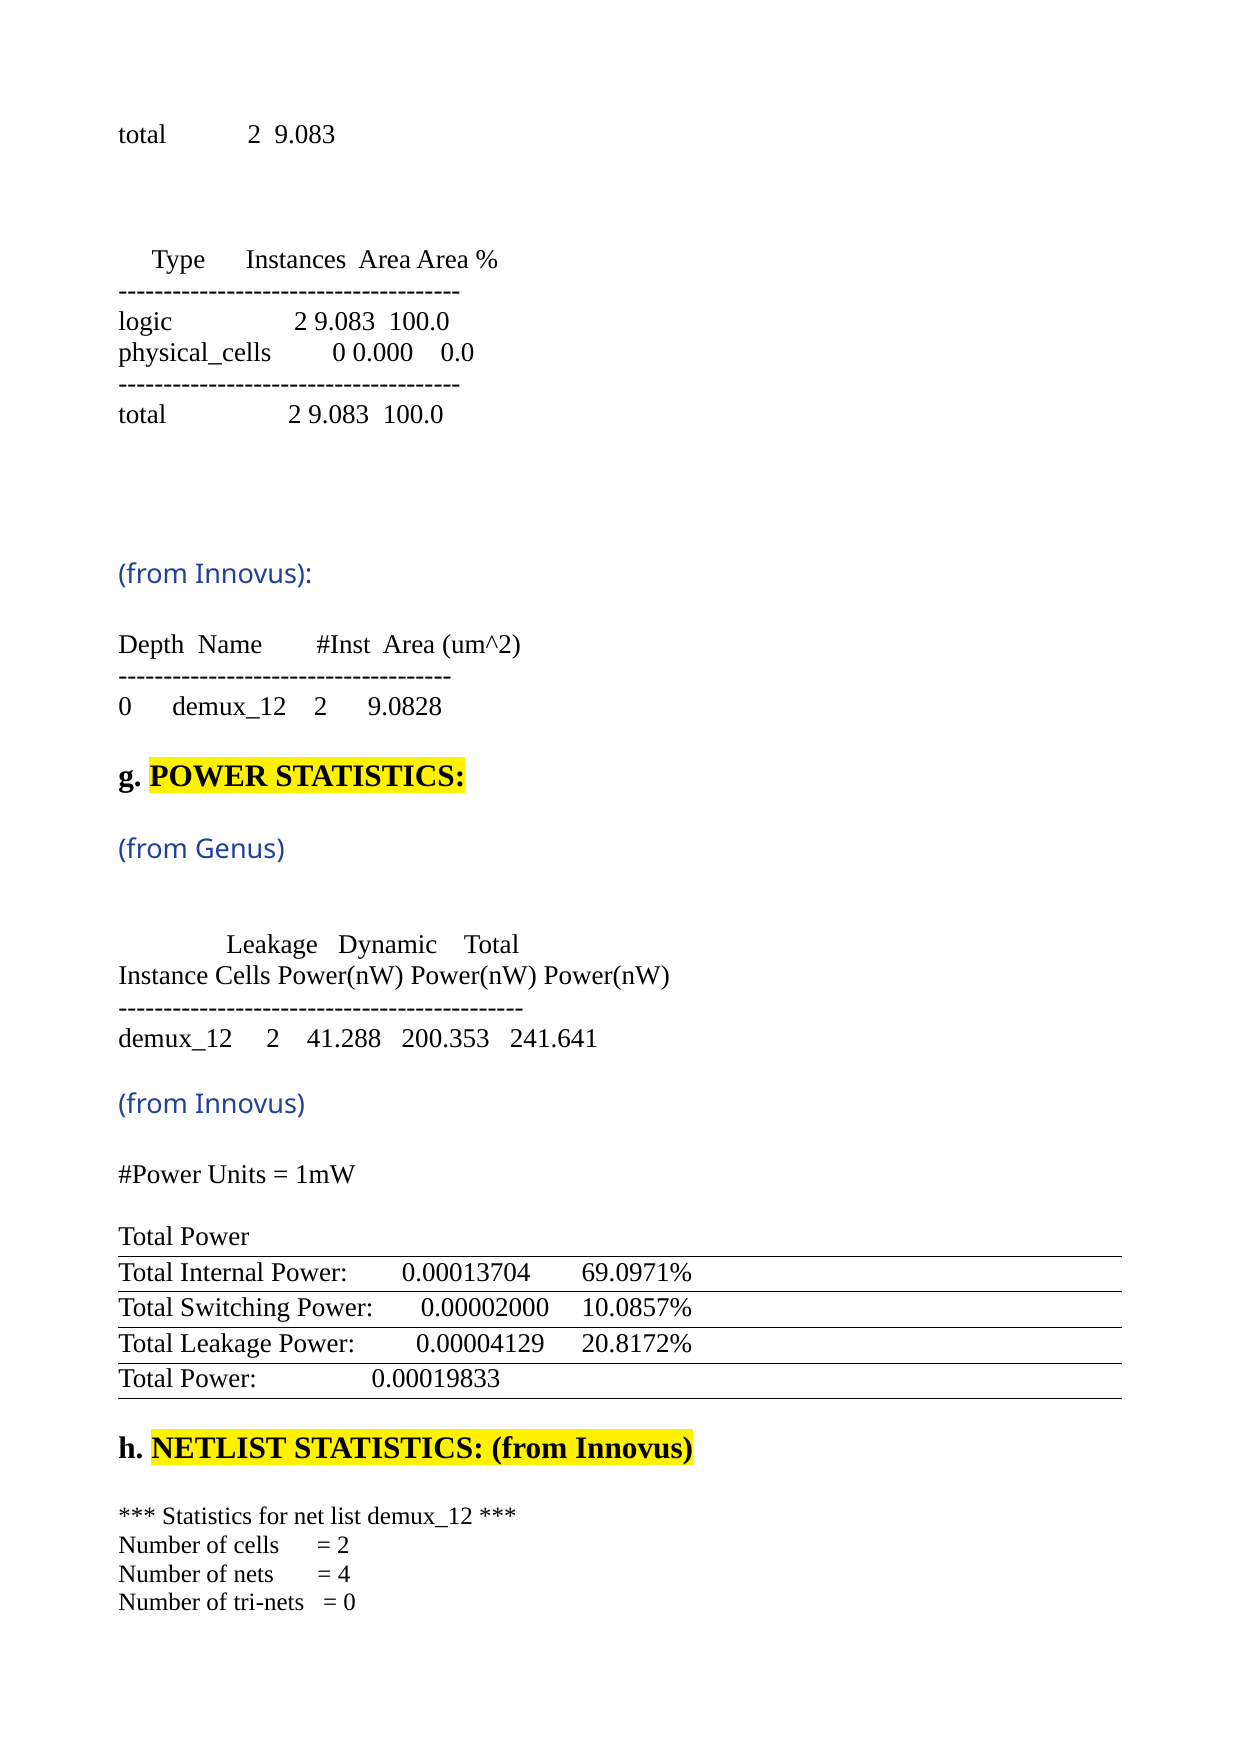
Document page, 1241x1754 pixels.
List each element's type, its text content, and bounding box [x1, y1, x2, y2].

text total 2 9.083 [118, 118, 1122, 149]
text ------------------------------------- [118, 659, 1122, 690]
text Total Power [118, 1220, 1122, 1256]
text total 2 9.083 100.0 [118, 398, 1122, 429]
text Leakage Dynamic Total [118, 928, 1122, 959]
text Instance Cells Power(nW) Power(nW) Power(nW) [118, 959, 1122, 991]
text Depth Name #Inst Area (um^2) [118, 628, 1122, 659]
text physical_cells 0 0.000 0.0 [118, 336, 1122, 367]
text Total Switching Power: 0.00002000 10.0857% [118, 1292, 1122, 1327]
text *** Statistics for net list demux_12 *** [118, 1501, 1122, 1530]
text -------------------------------------- [118, 367, 1122, 398]
text Total Internal Power: 0.00013704 69.0971% [118, 1257, 1122, 1291]
text (from Genus) [118, 829, 1122, 866]
text Type Instances Area Area % [118, 243, 1122, 274]
text (from Innovus) [118, 1084, 1122, 1121]
text Total Power: 0.00019833 [118, 1364, 1122, 1398]
text 0 demux_12 2 9.0828 [118, 690, 1122, 721]
text Total Leakage Power: 0.00004129 20.8172% [118, 1328, 1122, 1363]
text (from Innovus): [118, 554, 1122, 591]
text Number of cells = 2 [118, 1530, 1122, 1559]
text --------------------------------------------- [118, 991, 1122, 1022]
text -------------------------------------- [118, 274, 1122, 305]
text g. POWER STATISTICS: [118, 757, 1122, 793]
text logic 2 9.083 100.0 [118, 305, 1122, 336]
text demux_12 2 41.288 200.353 241.641 [118, 1022, 1122, 1053]
text #Power Units = 1mW [118, 1158, 1122, 1189]
text Number of tri-nets = 0 [118, 1587, 1122, 1616]
text h. NETLIST STATISTICS: (from Innovus) [118, 1429, 1122, 1465]
text Number of nets = 4 [118, 1559, 1122, 1587]
